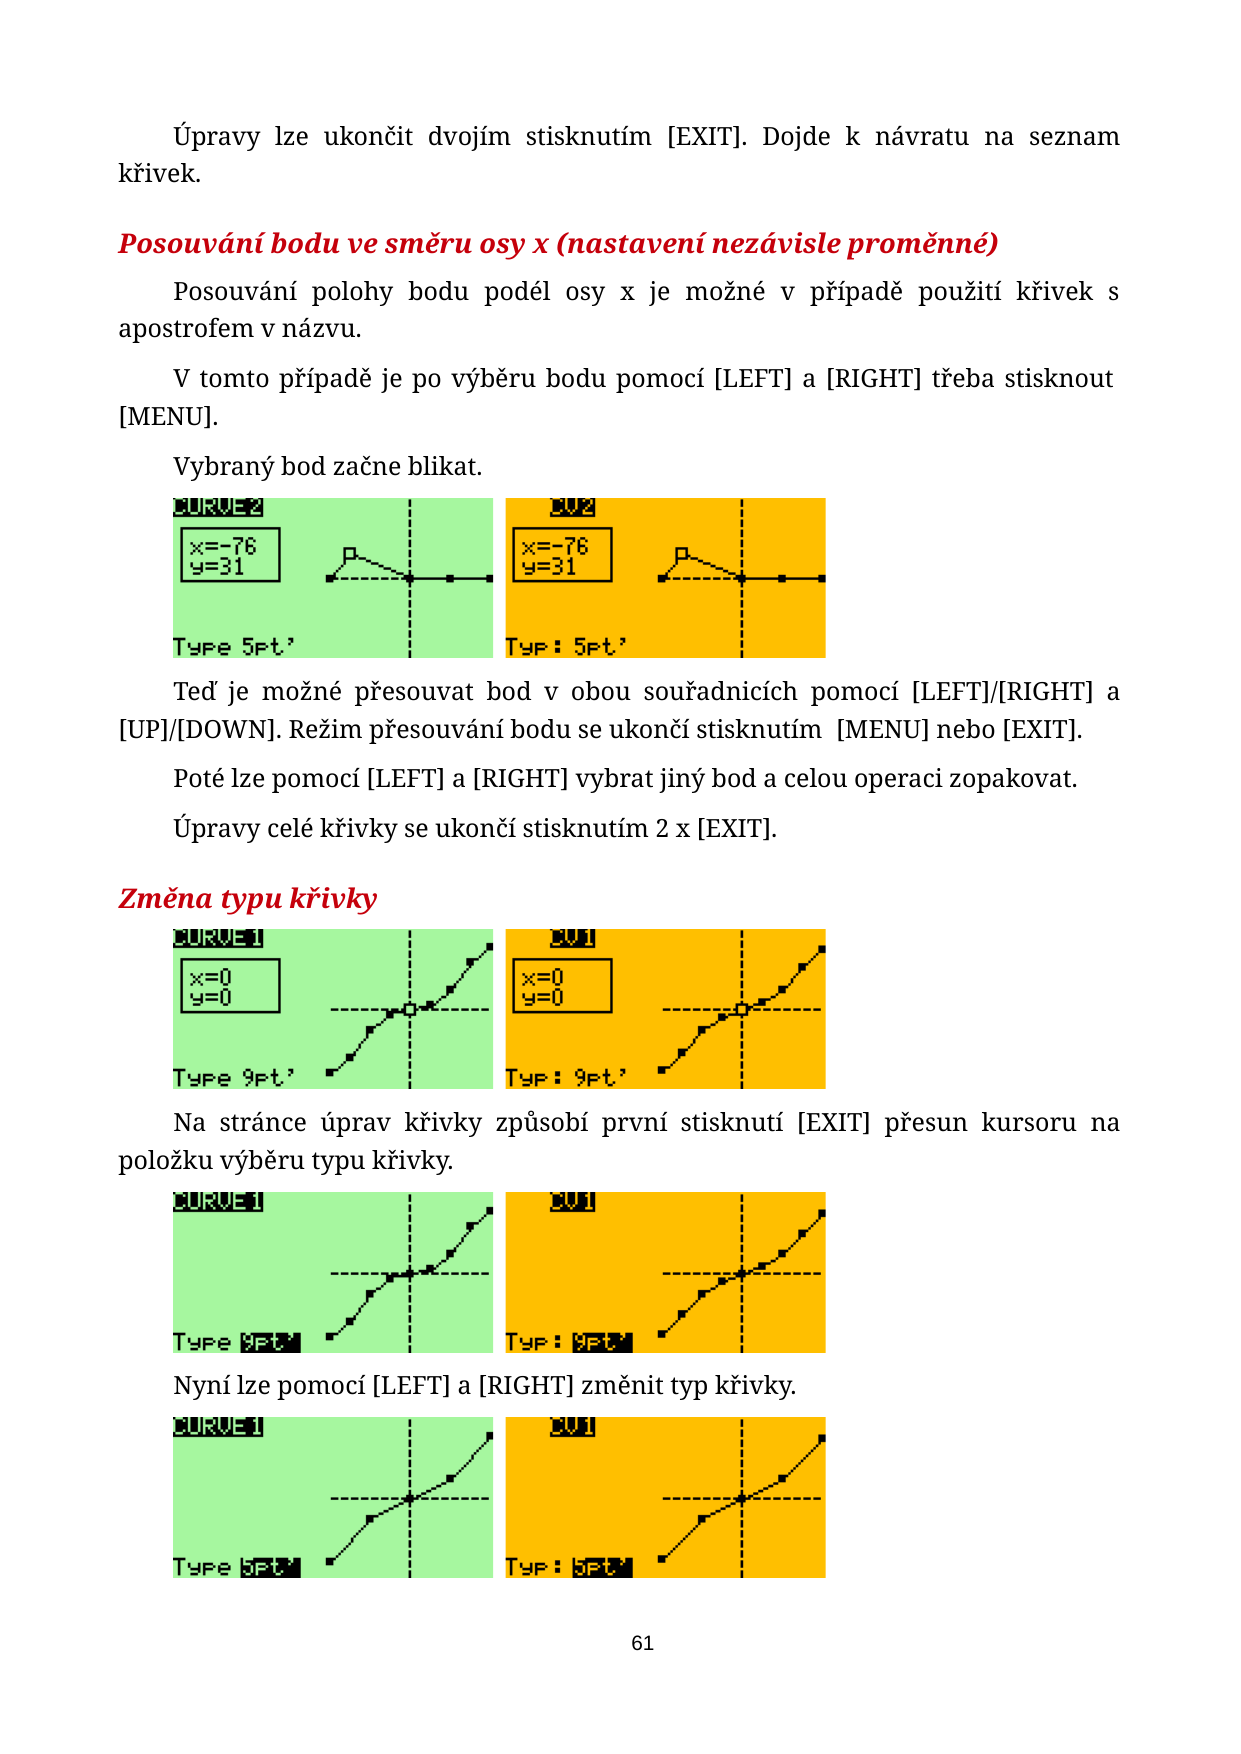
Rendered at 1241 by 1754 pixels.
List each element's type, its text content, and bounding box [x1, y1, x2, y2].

subtitle Změna typu křivky [118, 880, 1122, 917]
picture [505, 1192, 826, 1353]
text Nyní lze pomocí [LEFT] a [RIGHT] změnit typ křivky. [118, 1368, 1122, 1402]
text Úpravy celé křivky se ukončí stisknutím 2 x [EXIT]. [118, 811, 1122, 845]
text Vybraný bod začne blikat. [118, 448, 1122, 482]
text Posouvání polohy bodu podél osy x je možné v případě použití křivek s apostrofem v ná­zvu. [118, 273, 1122, 345]
picture [173, 1417, 494, 1578]
picture [505, 1417, 826, 1578]
picture [505, 929, 826, 1089]
text Poté lze pomocí [LEFT] a [RIGHT] vybrat jiný bod a celou operaci zopakovat. [118, 761, 1122, 795]
picture [173, 1192, 494, 1353]
picture [173, 929, 494, 1089]
text V tomto případě je po výběru bodu pomocí [LEFT] a [RIGHT] třeba stisknout [MENU]. [118, 361, 1122, 432]
text Na stránce úprav křivky způsobí první stisknutí [EXIT] přesun kursoru na položku výbě­ru typu křivky. [118, 1105, 1122, 1176]
text Teď je možné přesouvat bod v obou souřadnicích pomocí [LEFT]/[RIGHT] a [UP]/[DOWN]. Režim přesouvání bodu se ukončí stisknutím [MENU] nebo [EXIT]. [118, 674, 1122, 745]
picture [173, 498, 494, 658]
text Úpravy lze ukončit dvojím stisknutím [EXIT]. Dojde k návratu na seznam křivek. [118, 118, 1122, 189]
picture [505, 498, 826, 658]
subtitle Posouvání bodu ve směru osy x (nastavení nezávisle proměnné) [118, 224, 1122, 261]
